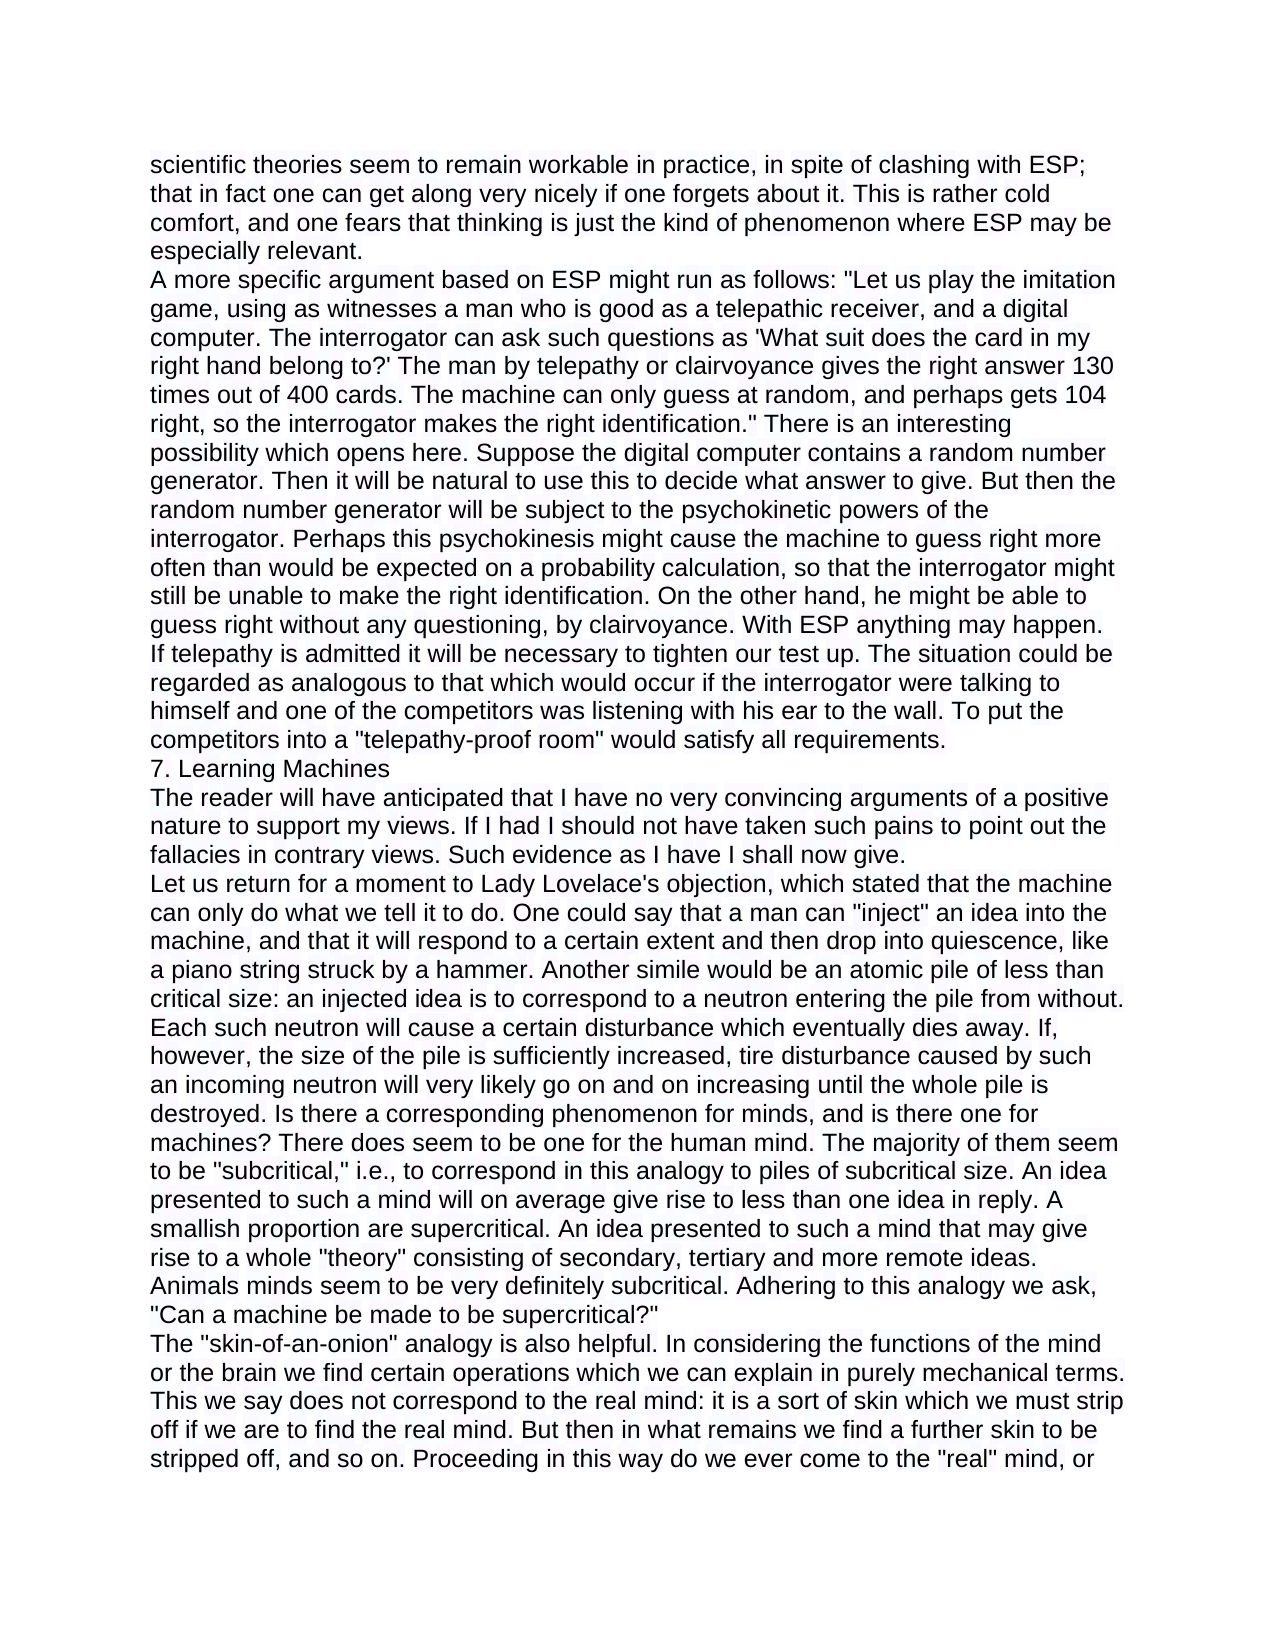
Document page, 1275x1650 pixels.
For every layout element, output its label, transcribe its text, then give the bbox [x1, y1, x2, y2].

text A more specific argument based on ESP might run as follows: "Let us play the imitation game, using as witnesses a man who is good as a telepathic receiver, and a digital computer. The interrogator can ask such questions as 'What suit does the card in my right hand belong to?' The man by telepathy or clairvoyance gives the right answer 130 times out of 400 cards. The machine can only guess at random, and perhaps gets 104 right, so the interrogator makes the right identification." There is an interesting possibility which opens here. Suppose the digital computer contains a random number generator. Then it will be natural to use this to decide what answer to give. But then the random number generator will be subject to the psychokinetic powers of the interrogator. Perhaps this psychokinesis might cause the machine to guess right more often than would be expected on a probability calculation, so that the interrogator might still be unable to make the right identification. On the other hand, he might be able to guess right without any questioning, by clairvoyance. With ESP anything may happen. [150, 265, 1125, 639]
text 7. Learning Machines [390, 754, 1125, 782]
text The "skin-of-an-onion" analogy is also helpful. In considering the functions of the mind or the brain we find certain operations which we can explain in purely mechanical terms. This we say does not correspond to the real mind: it is a sort of skin which we must strip off if we are to find the real mind. But then in what remains we find a further skin to be stripped off, and so on. Proceeding in this way do we ever come to the "real" mind, or [150, 1329, 1125, 1472]
text If telepathy is admitted it will be necessary to tighten our test up. The situation could be regarded as analogous to that which would occur if the interrogator were talking to himself and one of the competitors was listening with his ear to the wall. To put the competitors into a "telepathy-proof room" would satisfy all requirements. [150, 639, 1125, 754]
text This argument is to my mind quite a strong one. One can say in reply that many scientific theories seem to remain workable in practice, in spite of clashing with ESP; that in fact one can get along very nicely if one forgets about it. This is rather cold comfort, and one fears that thinking is just the kind of phenomenon where ESP may be especially relevant. [150, 150, 1125, 265]
text Let us return for a moment to Lady Lovelace's objection, which stated that the machine can only do what we tell it to do. One could say that a man can "inject" an idea into the machine, and that it will respond to a certain extent and then drop into quiescence, like a piano string struck by a hammer. Another simile would be an atomic pile of less than critical size: an injected idea is to correspond to a neutron entering the pile from without. Each such neutron will cause a certain disturbance which eventually dies away. If, however, the size of the pile is sufficiently increased, tire disturbance caused by such an incoming neutron will very likely go on and on increasing until the whole pile is destroyed. Is there a corresponding phenomenon for minds, and is there one for machines? There does seem to be one for the human mind. The majority of them seem to be "subcritical," i.e., to correspond in this analogy to piles of subcritical size. An idea presented to such a mind will on average give rise to less than one idea in reply. A smallish proportion are supercritical. An idea presented to such a mind that may give rise to a whole "theory" consisting of secondary, tertiary and more remote ideas. Animals minds seem to be very definitely subcritical. Adhering to this analogy we ask, "Can a machine be made to be supercritical?" [150, 869, 1125, 1329]
text The reader will have anticipated that I have no very convincing arguments of a positive nature to support my views. If I had I should not have taken such pains to point out the fallacies in contrary views. Such evidence as I have I shall now give. [150, 782, 1125, 869]
